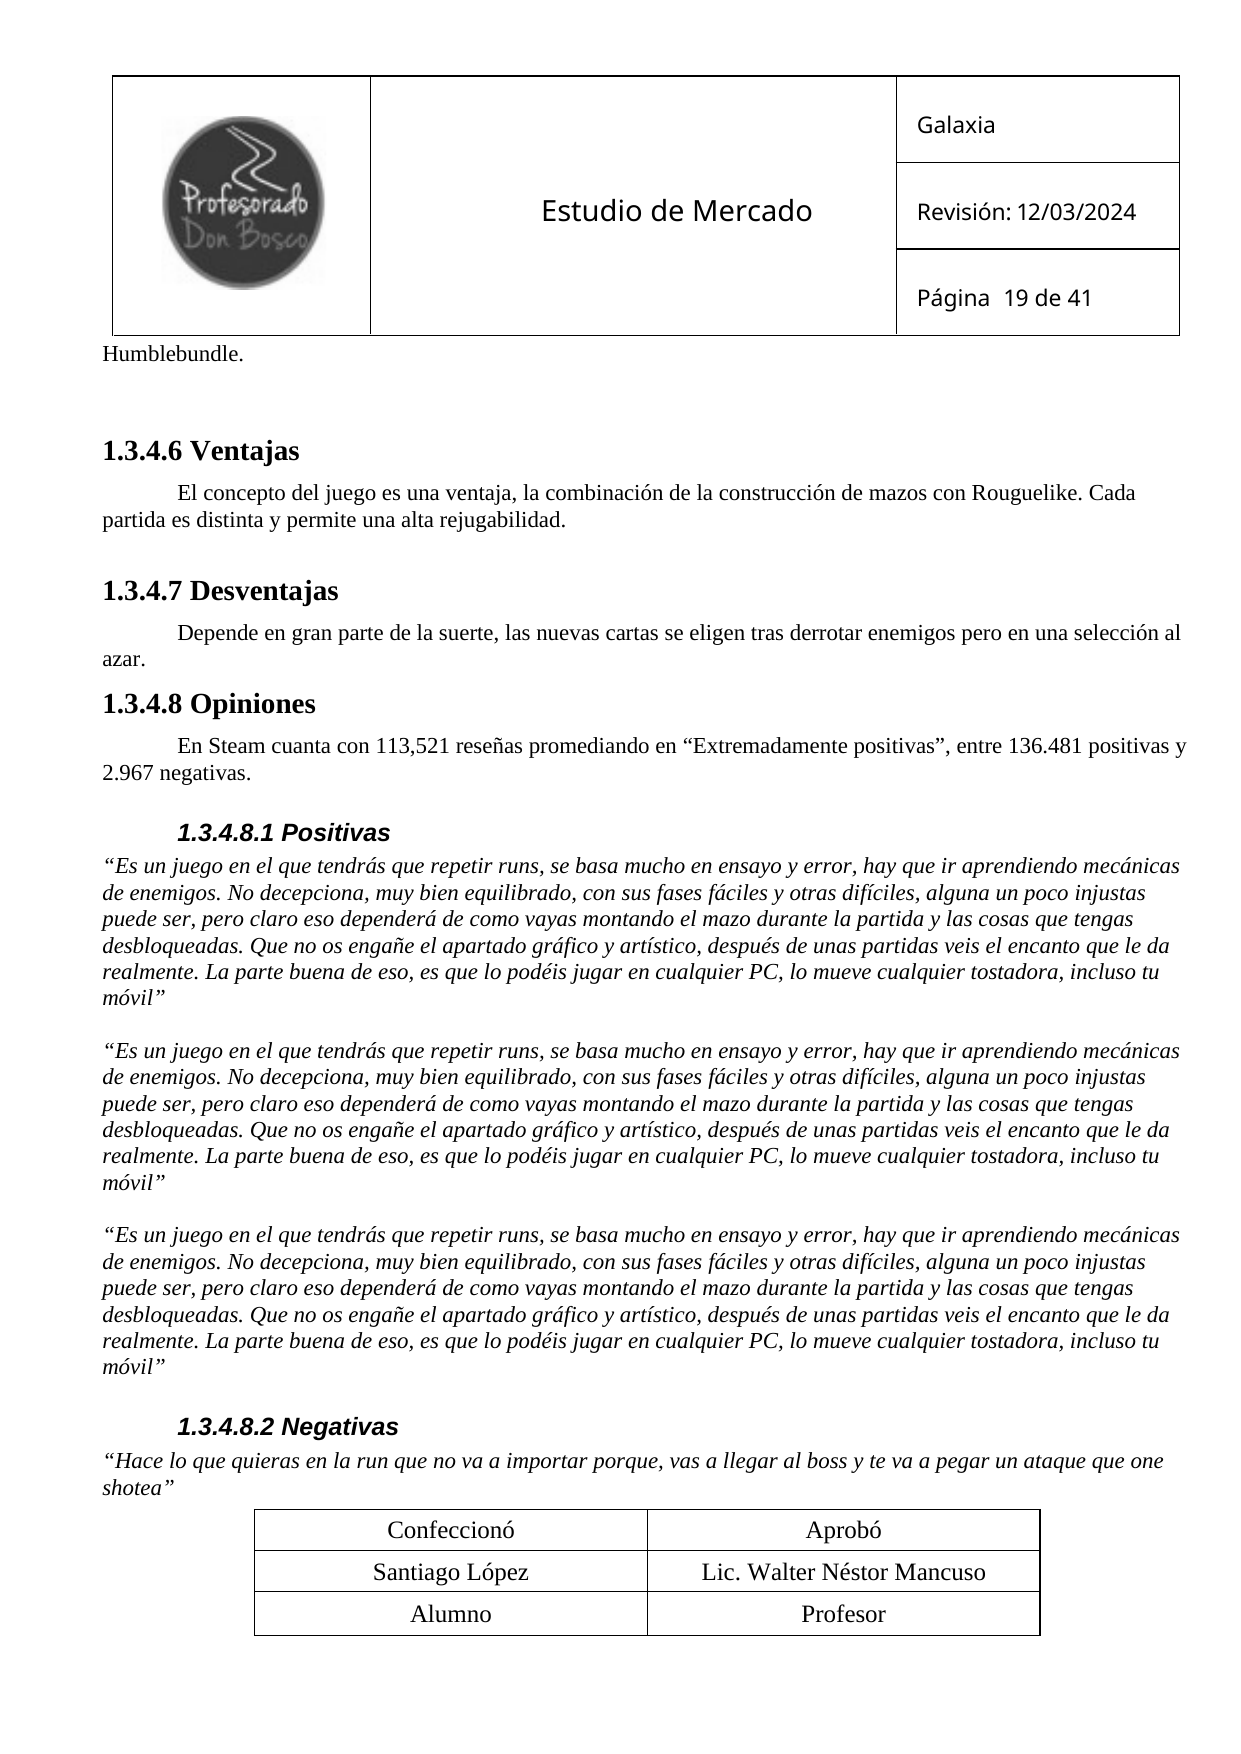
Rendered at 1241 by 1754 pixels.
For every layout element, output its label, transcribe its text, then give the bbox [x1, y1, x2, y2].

text Humblebundle. [102, 339, 1192, 366]
subtitle 1.3.4.7 Desventajas [102, 573, 1192, 606]
text “Es un juego en el que tendrás que repetir runs, se basa mucho en ensayo y error, hay que ir aprendiendo mecánicas de enemigos. No decepciona, muy bien equilibrado, con sus fases fáciles y otras difíciles, alguna un poco injustas puede ser, pero claro eso dependerá de como vayas montando el mazo durante la partida y las cosas que tengas desbloqueadas. Que no os engañe el apartado gráfico y artístico, después de unas partidas veis el encanto que le da realmente. La parte buena de eso, es que lo podéis jugar en cualquier PC, lo mueve cualquier tostadora, incluso tu móvil” [102, 853, 1192, 1011]
text Depende en gran parte de la suerte, las nuevas cartas se eligen tras derrotar enemigos pero en una selección al azar. [102, 619, 1192, 672]
subtitle 1.3.4.8.2 Negativas [102, 1412, 1192, 1441]
text En Steam cuanta con 113,521 reseñas promediando en “Extremadamente positivas”, entre 136.481 positivas y 2.967 negativas. [102, 732, 1192, 785]
text “Es un juego en el que tendrás que repetir runs, se basa mucho en ensayo y error, hay que ir aprendiendo mecánicas de enemigos. No decepciona, muy bien equilibrado, con sus fases fáciles y otras difíciles, alguna un poco injustas puede ser, pero claro eso dependerá de como vayas montando el mazo durante la partida y las cosas que tengas desbloqueadas. Que no os engañe el apartado gráfico y artístico, después de unas partidas veis el encanto que le da realmente. La parte buena de eso, es que lo podéis jugar en cualquier PC, lo mueve cualquier tostadora, incluso tu móvil” [102, 1037, 1192, 1195]
text “Hace lo que quieras en la run que no va a importar porque, vas a llegar al boss y te va a pegar un ataque que one shotea” [102, 1447, 1192, 1500]
text “Es un juego en el que tendrás que repetir runs, se basa mucho en ensayo y error, hay que ir aprendiendo mecánicas de enemigos. No decepciona, muy bien equilibrado, con sus fases fáciles y otras difíciles, alguna un poco injustas puede ser, pero claro eso dependerá de como vayas montando el mazo durante la partida y las cosas que tengas desbloqueadas. Que no os engañe el apartado gráfico y artístico, después de unas partidas veis el encanto que le da realmente. La parte buena de eso, es que lo podéis jugar en cualquier PC, lo mueve cualquier tostadora, incluso tu móvil” [102, 1222, 1192, 1380]
text El concepto del juego es una ventaja, la combinación de la construcción de mazos con Rouguelike. Cada partida es distinta y permite una alta rejugabilidad. [102, 479, 1192, 532]
subtitle 1.3.4.6 Ventajas [102, 433, 1192, 467]
subtitle 1.3.4.8 Opiniones [102, 686, 1192, 720]
subtitle 1.3.4.8.1 Positivas [102, 818, 1192, 846]
